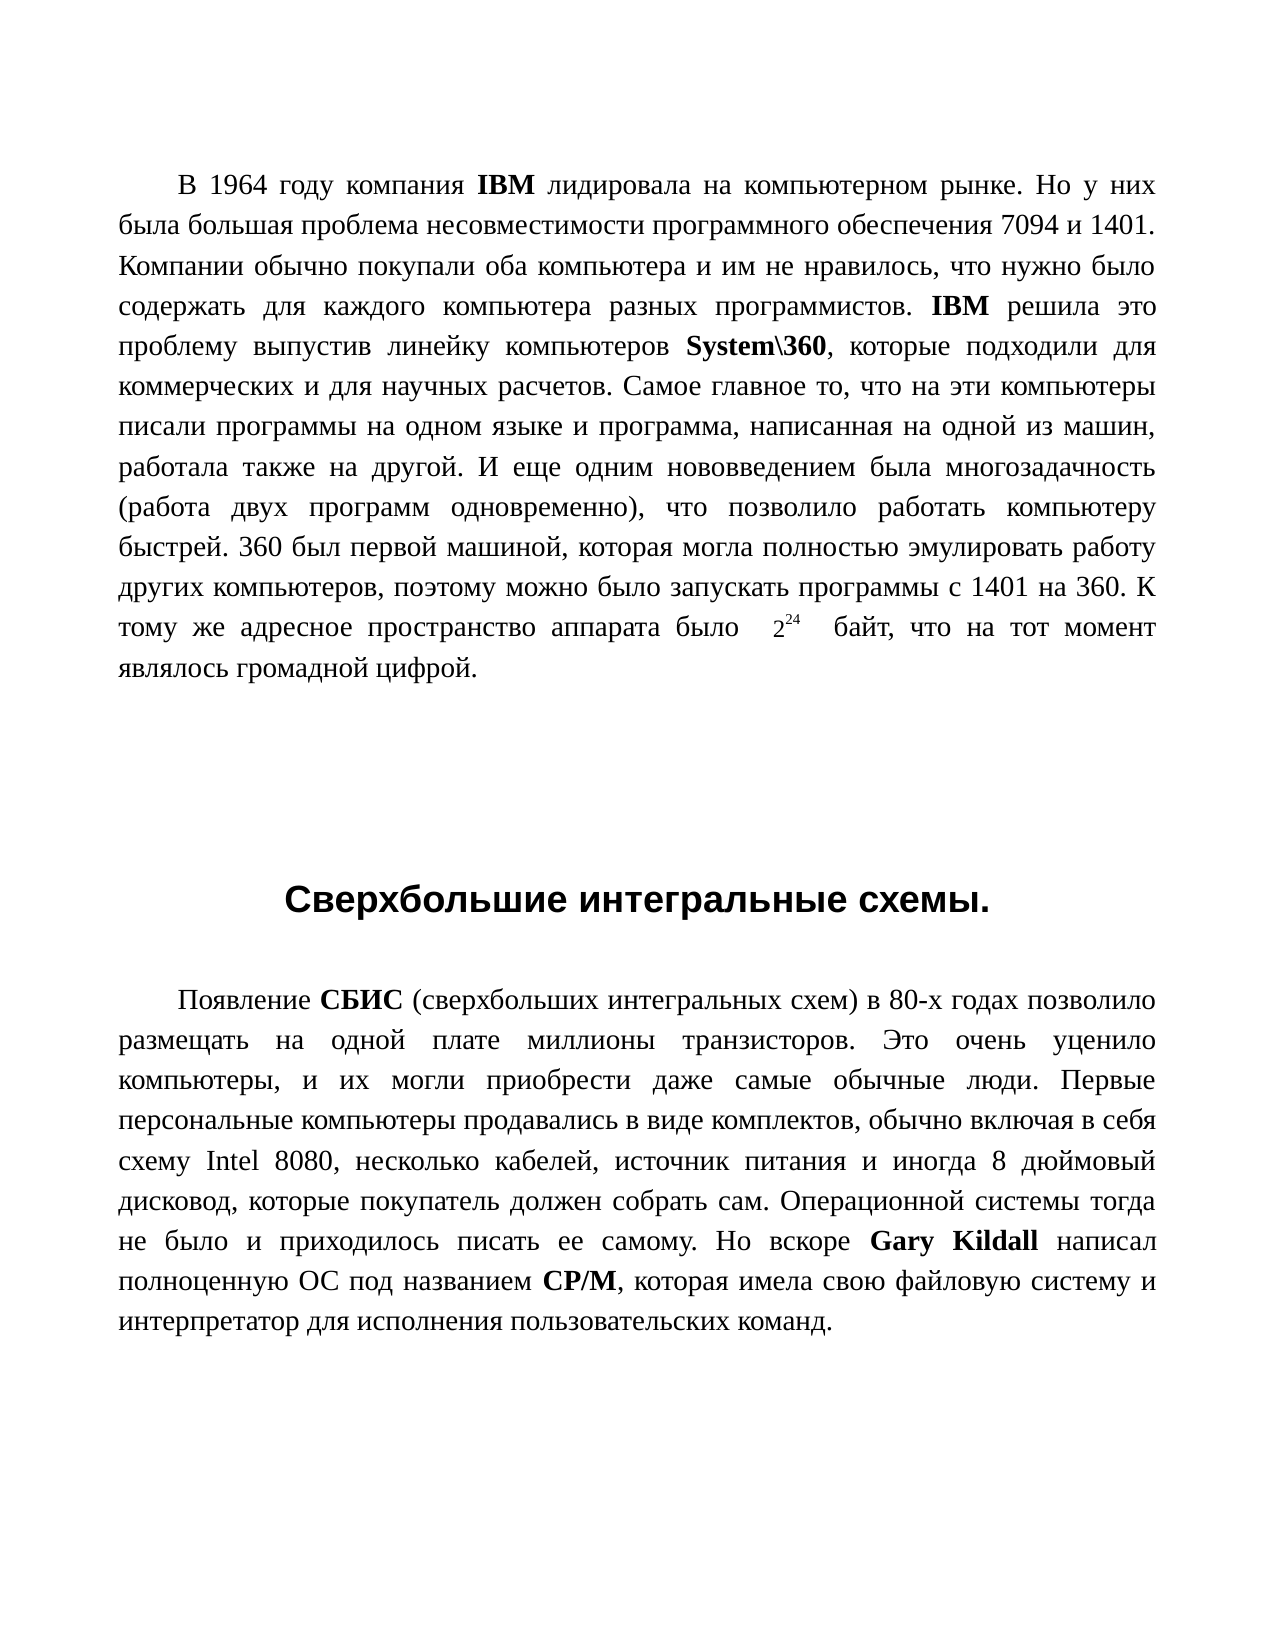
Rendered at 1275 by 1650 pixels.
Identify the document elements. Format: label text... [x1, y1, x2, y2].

subtitle Сверхбольшие интегральные схемы. [118, 877, 1157, 920]
text В 1964 году компания IBM лидировала на компьютерном рынке. Но у них была большая проблема несовместимости программного обеспечения 7094 и 1401. Компании обычно покупали оба компьютера и им не нравилось, что нужно было содержать для каждого компьютера разных программистов. IBM решила это проблему выпустив линейку компьютеров System\360, которые подходили для коммерческих и для научных расчетов. Самое главное то, что на эти компьютеры писали программы на одном языке и программа, написанная на одной из машин, работала также на другой. И еще одним нововведением была многозадачность (работа двух программ одновременно), что позволило работать компьютеру быстрей. 360 был первой машиной, которая могла полностью эмулировать работу других компьютеров, поэтому можно было запускать программы с 1401 на 360. К тому же адресное пространство аппарата было байт, что на тот момент являлось громадной цифрой. [118, 167, 1157, 683]
text Появление СБИС (сверхбольших интегральных схем) в 80-х годах позволило размещать на одной плате миллионы транзисторов. Это очень уценило компьютеры, и их могли приобрести даже самые обычные люди. Первые персональные компьютеры продавались в виде комплектов, обычно включая в себя схему Intel 8080, несколько кабелей, источник питания и иногда 8 дюймовый дисковод, которые покупатель должен собрать сам. Операционной системы тогда не было и приходилось писать ее самому. Но вскоре Gary Kildall написал полноценную ОС под названием CP/M, которая имела свою файловую систему и интерпретатор для исполнения пользовательских команд. [118, 982, 1157, 1337]
